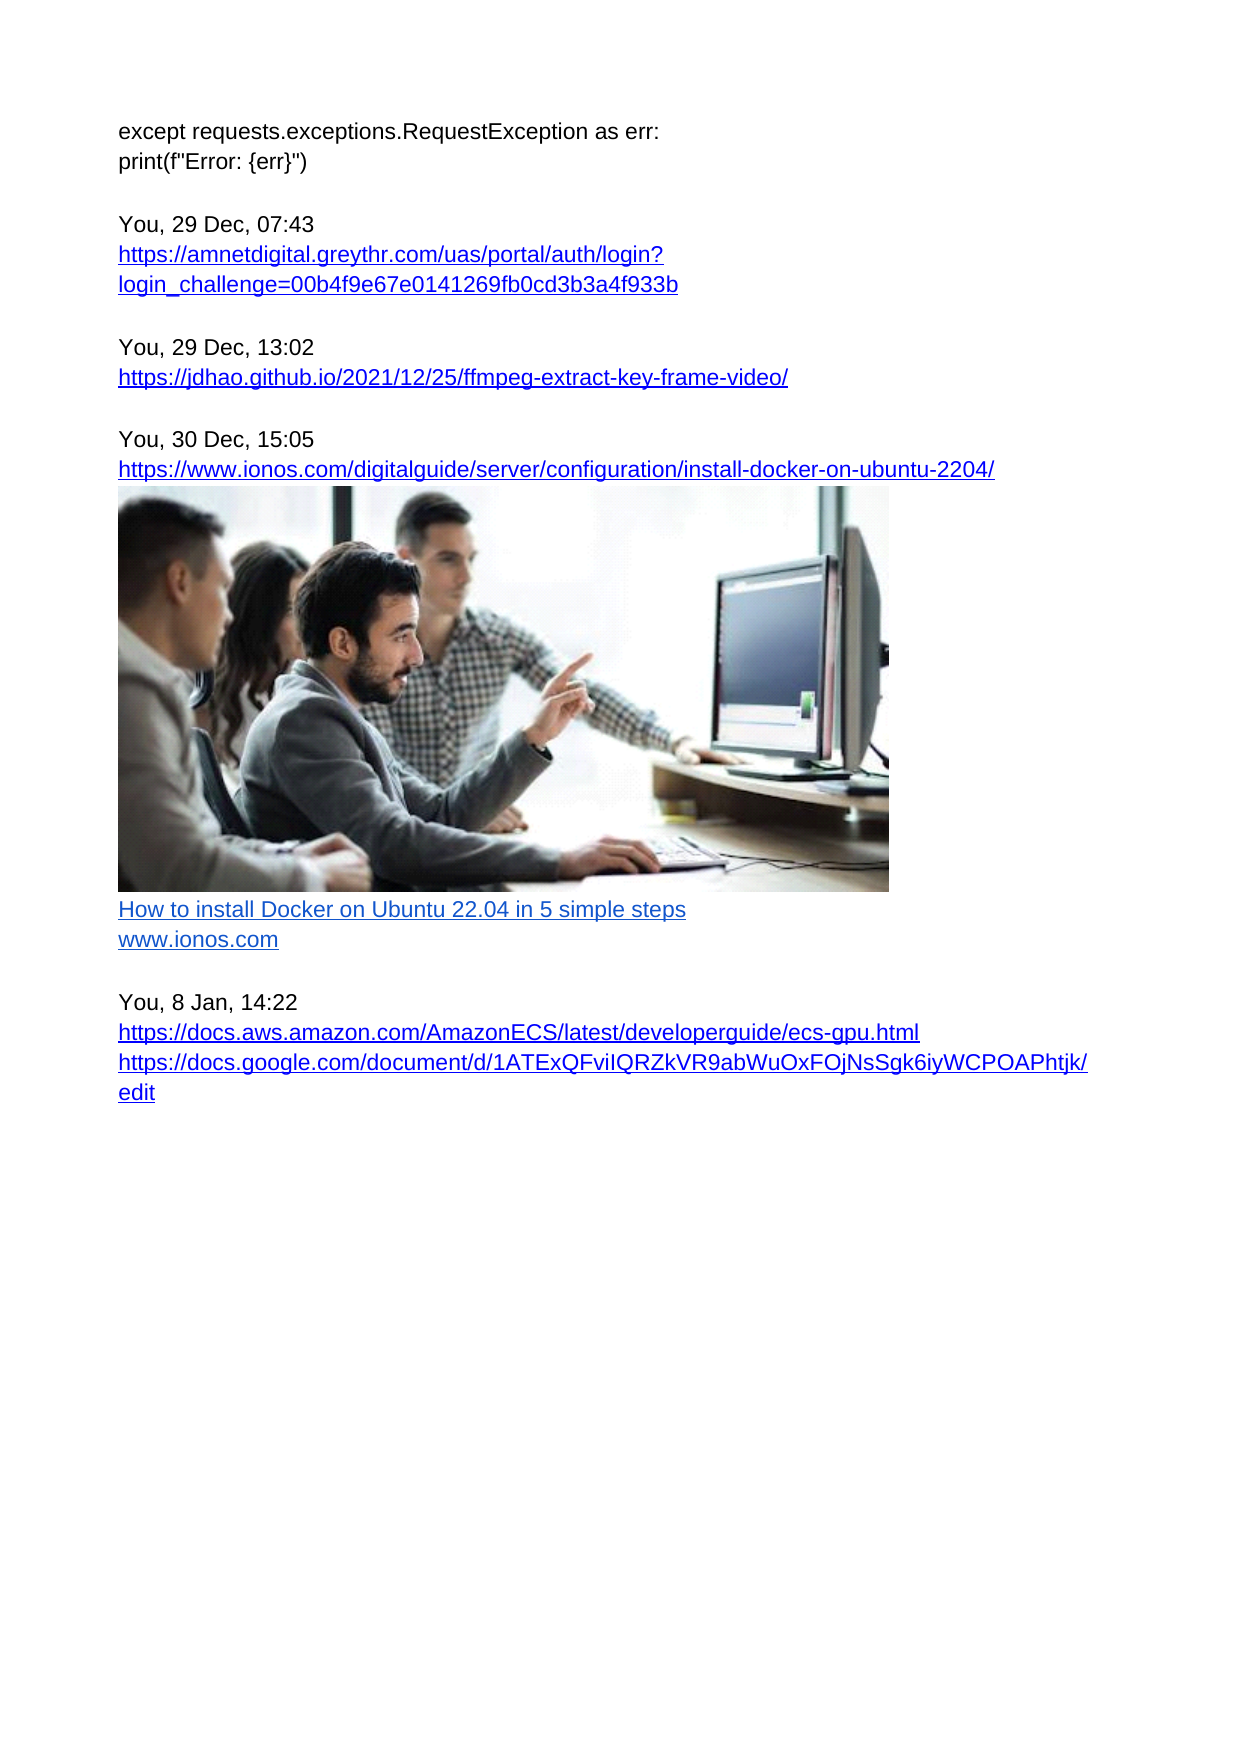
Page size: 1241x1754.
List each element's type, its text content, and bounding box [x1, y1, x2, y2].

text except requests.exceptions.RequestException as err: [118, 118, 1122, 144]
text www.ionos.com [118, 926, 1122, 952]
text print(f"Error: {err}") [118, 148, 1122, 175]
text https://www.ionos.com/digitalguide/server/configuration/install-docker-on-ubuntu-2204/ [118, 456, 1122, 483]
text You, 8 Jan, 14:22 [118, 988, 1122, 1015]
text https://jdhao.github.io/2021/12/25/ffmpeg-extract-key-frame-video/ [118, 364, 1122, 390]
text You, 29 Dec, 13:02 [118, 333, 1122, 360]
text How to install Docker on Ubuntu 22.04 in 5 simple steps [118, 896, 1122, 922]
text You, 30 Dec, 15:05 [118, 426, 1122, 452]
text https://docs.aws.amazon.com/AmazonECS/latest/developerguide/ecs-gpu.html [118, 1019, 1122, 1045]
text https://docs.google.com/document/d/1ATExQFviIQRZkVR9abWuOxFOjNsSgk6iyWCPOAPhtjk/edit [118, 1049, 1122, 1106]
text You, 29 Dec, 07:43 [118, 211, 1122, 237]
text https://amnetdigital.greythr.com/uas/portal/auth/login?login_challenge=00b4f9e67e0141269fb0cd3b3a4f933b [118, 241, 1122, 297]
